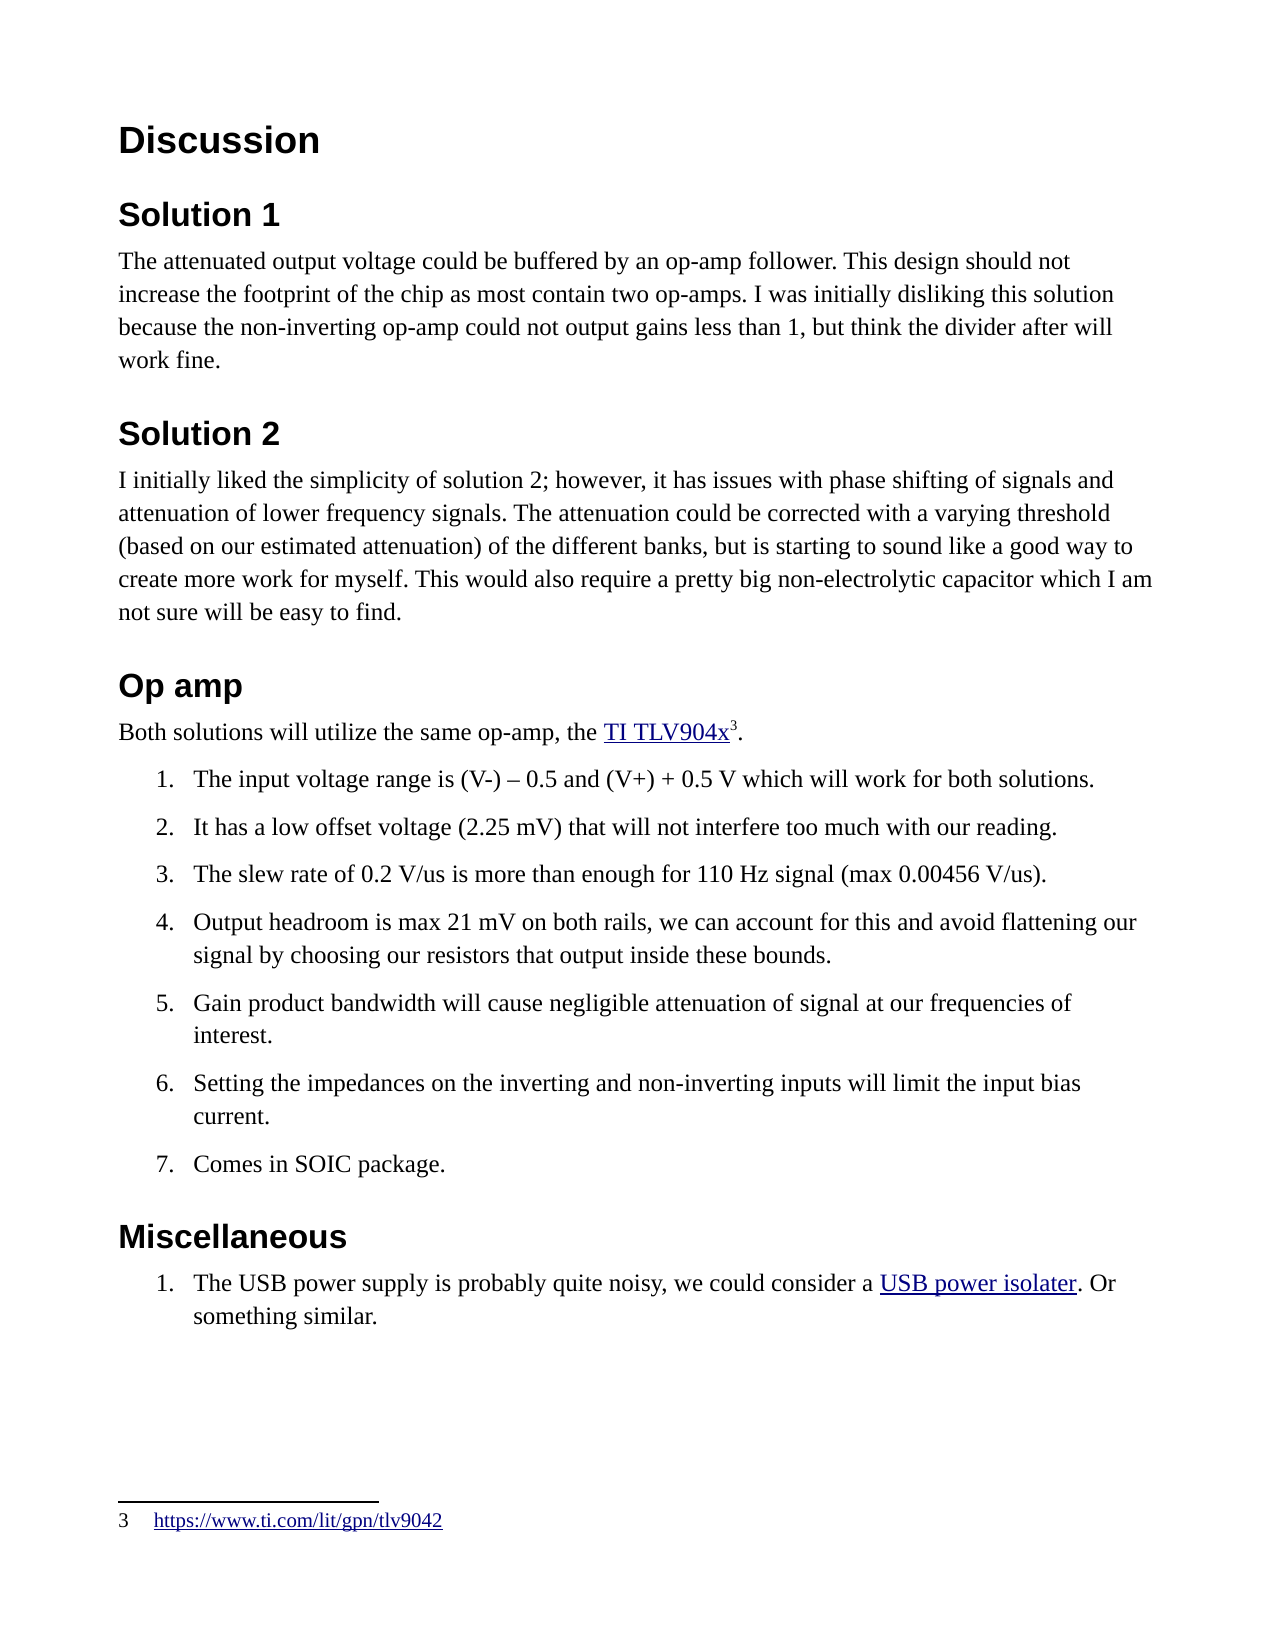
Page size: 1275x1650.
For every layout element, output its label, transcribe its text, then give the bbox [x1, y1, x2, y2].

list The input voltage range is (V-) – 0.5 and (V+) + 0.5 V which will work for both solutions. [156, 764, 1157, 793]
list The USB power supply is probably quite noisy, we could consider a USB power isolater. Or something similar. [156, 1268, 1157, 1330]
text The attenuated output voltage could be buffered by an op-amp follower. This design should not increase the footprint of the chip as most contain two op-amps. I was initially disliking this solution because the non-inverting op-amp could not output gains less than 1, but think the divider after will work fine. [118, 246, 1157, 374]
list The slew rate of 0.2 V/us is more than enough for 110 Hz signal (max 0.00456 V/us). [156, 859, 1157, 888]
subtitle Discussion [118, 118, 1157, 162]
subtitle Miscellaneous [118, 1217, 1157, 1256]
text https://www.ti.com/lit/gpn/tlv9042 [118, 1508, 1157, 1532]
subtitle Solution 1 [118, 195, 1157, 234]
text I initially liked the simplicity of solution 2; however, it has issues with phase shifting of signals and attenuation of lower frequency signals. The attenuation could be corrected with a varying threshold (based on our estimated attenuation) of the different banks, but is starting to sound like a good way to create more work for myself. This would also require a pretty big non-electrolytic capacitor which I am not sure will be easy to find. [118, 465, 1157, 626]
list Gain product bandwidth will cause negligible attenuation of signal at our frequencies of interest. [156, 988, 1157, 1049]
list It has a low offset voltage (2.25 mV) that will not interfere too much with our reading. [156, 812, 1157, 841]
subtitle Solution 2 [118, 414, 1157, 452]
list Setting the impedances on the inverting and non-inverting inputs will limit the input bias current. [156, 1068, 1157, 1130]
text Both solutions will utilize the same op-amp, the TI TLV904x. [118, 717, 1157, 745]
subtitle Op amp [118, 665, 1157, 704]
list Output headroom is max 21 mV on both rails, we can account for this and avoid flattening our signal by choosing our resistors that output inside these bounds. [156, 907, 1157, 969]
list Comes in SOIC package. [156, 1149, 1157, 1178]
